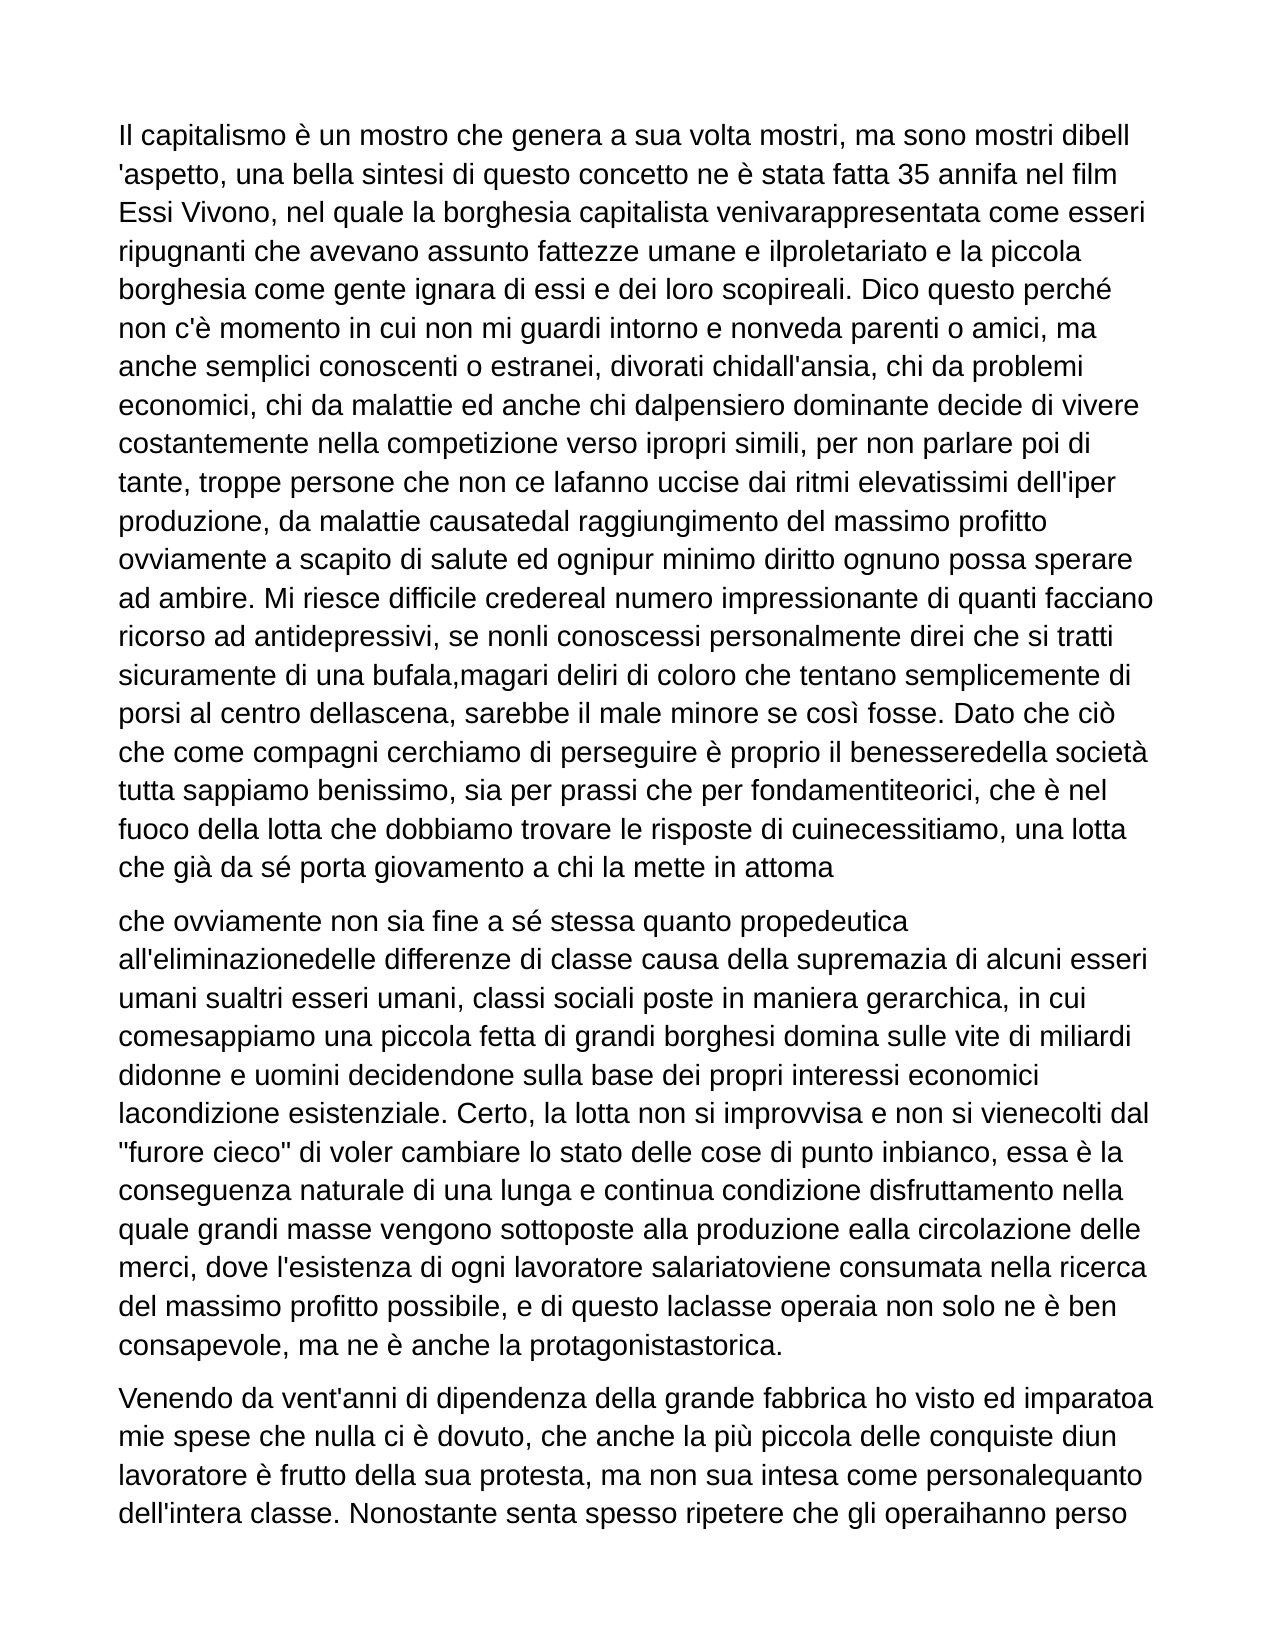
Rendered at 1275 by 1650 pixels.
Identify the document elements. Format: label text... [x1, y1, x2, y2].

text che ovviamente non sia fine a sé stessa quanto propedeutica all'eliminazionedelle differenze di classe causa della supremazia di alcuni esseri umani sualtri esseri umani, classi sociali poste in maniera gerarchica, in cui comesappiamo una piccola fetta di grandi borghesi domina sulle vite di miliardi didonne e uomini decidendone sulla base dei propri interessi economici lacondizione esistenziale. Certo, la lotta non si improvvisa e non si vienecolti dal "furore cieco" di voler cambiare lo stato delle cose di punto inbianco, essa è la conseguenza naturale di una lunga e continua condizione disfruttamento nella quale grandi masse vengono sottoposte alla produzione ealla circolazione delle merci, dove l'esistenza di ogni lavoratore salariatoviene consumata nella ricerca del massimo profitto possibile, e di questo laclasse operaia non solo ne è ben consapevole, ma ne è anche la protagonistastorica. [118, 903, 1157, 1361]
text Venendo da vent'anni di dipendenza della grande fabbrica ho visto ed imparatoa mie spese che nulla ci è dovuto, che anche la più piccola delle conquiste diun lavoratore è frutto della sua protesta, ma non sua intesa come personalequanto dell'intera classe. Nonostante senta spesso ripetere che gli operaihanno perso [118, 1381, 1157, 1530]
text Il capitalismo è un mostro che genera a sua volta mostri, ma sono mostri dibell 'aspetto, una bella sintesi di questo concetto ne è stata fatta 35 annifa nel film Essi Vivono, nel quale la borghesia capitalista venivarappresentata come esseri ripugnanti che avevano assunto fattezze umane e ilproletariato e la piccola borghesia come gente ignara di essi e dei loro scopireali. Dico questo perché non c'è momento in cui non mi guardi intorno e nonveda parenti o amici, ma anche semplici conoscenti o estranei, divorati chidall'ansia, chi da problemi economici, chi da malattie ed anche chi dalpensiero dominante decide di vivere costantemente nella competizione verso ipropri simili, per non parlare poi di tante, troppe persone che non ce lafanno uccise dai ritmi elevatissimi dell'iper produzione, da malattie causatedal raggiungimento del massimo profitto ovviamente a scapito di salute ed ognipur minimo diritto ognuno possa sperare ad ambire. Mi riesce difficile credereal numero impressionante di quanti facciano ricorso ad antidepressivi, se nonli conoscessi personalmente direi che si tratti sicuramente di una bufala,magari deliri di coloro che tentano semplicemente di porsi al centro dellascena, sarebbe il male minore se così fosse. Dato che ciò che come compagni cerchiamo di perseguire è proprio il benesseredella società tutta sappiamo benissimo, sia per prassi che per fondamentiteorici, che è nel fuoco della lotta che dobbiamo trovare le risposte di cuinecessitiamo, una lotta che già da sé porta giovamento a chi la mette in attoma [118, 118, 1157, 884]
